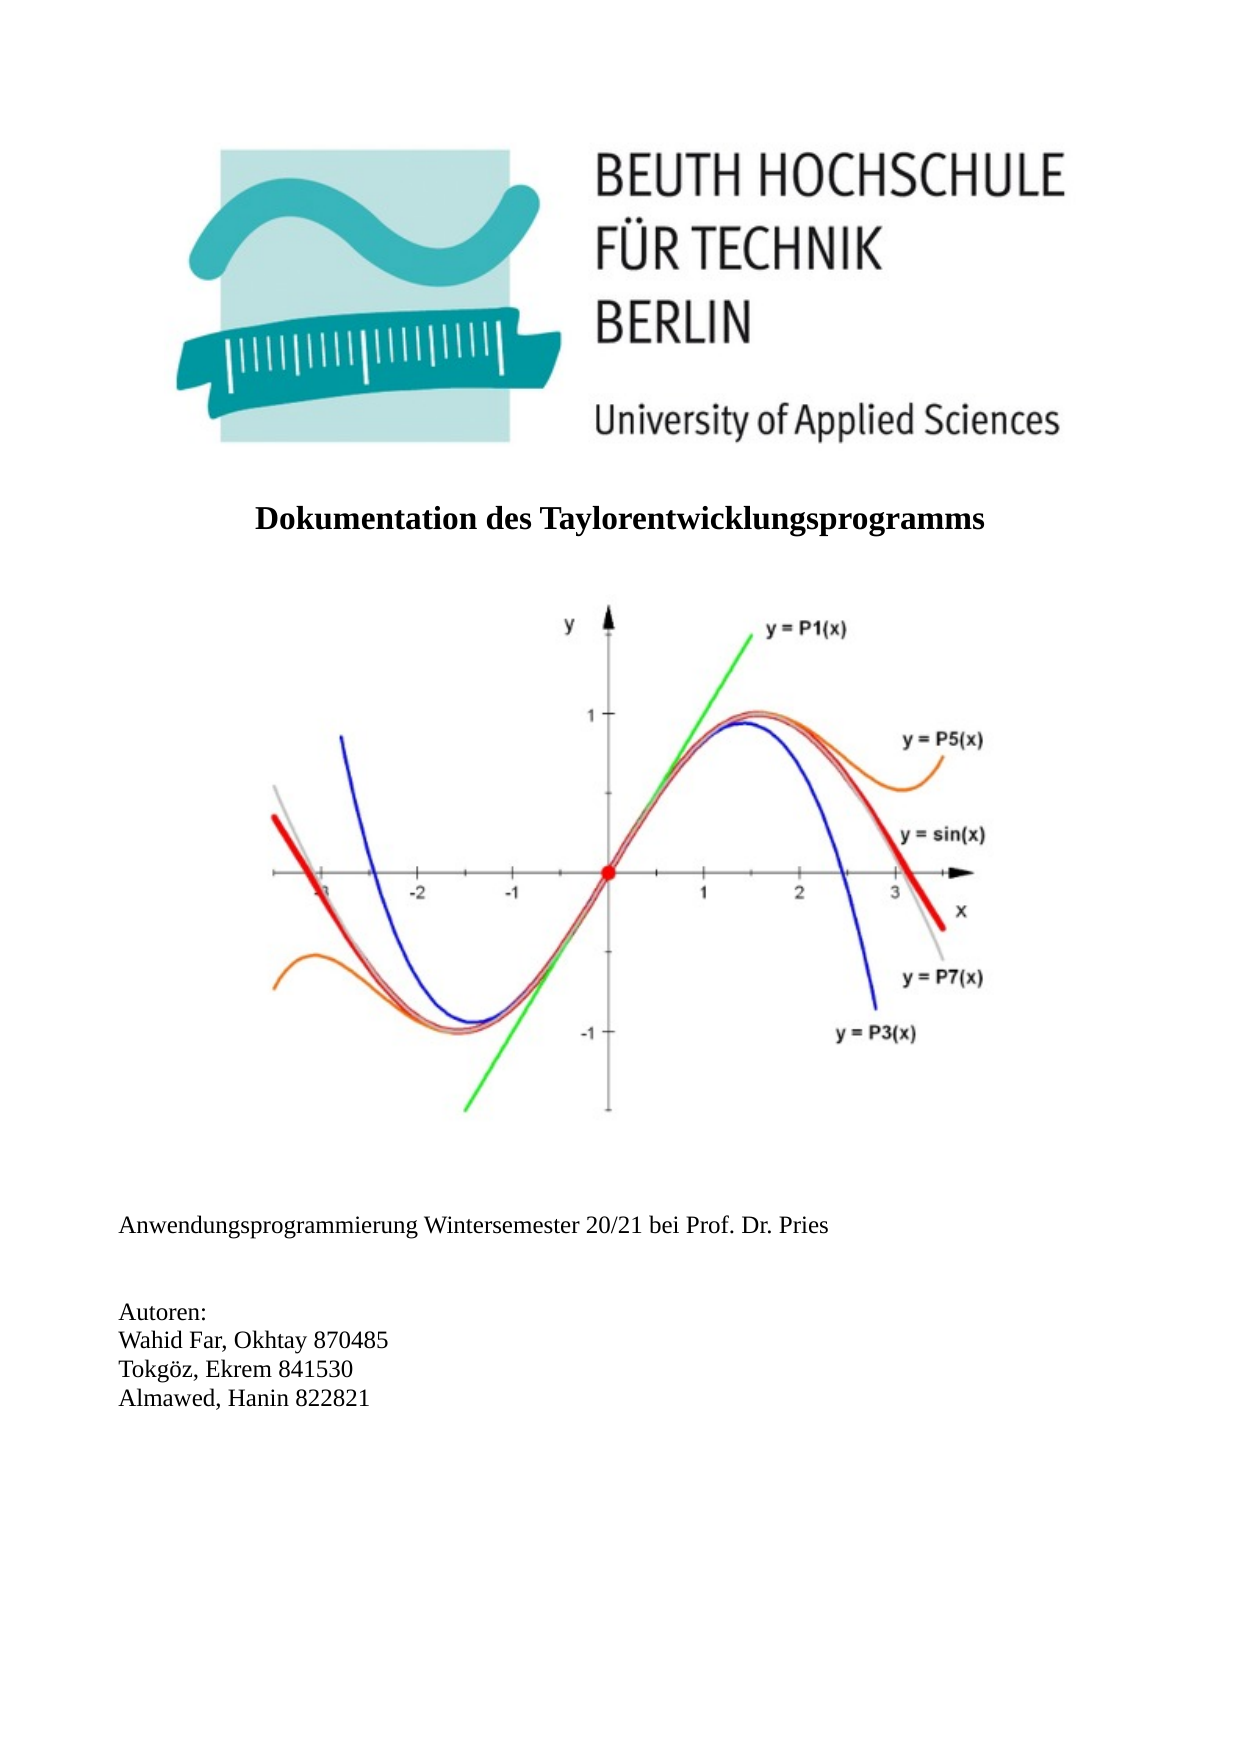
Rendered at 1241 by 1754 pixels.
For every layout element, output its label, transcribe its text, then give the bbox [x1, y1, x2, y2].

text Wahid Far, Okhtay 870485 [118, 1325, 1122, 1354]
text Autoren: [118, 1297, 1122, 1325]
text Tokgöz, Ekrem 841530 [118, 1354, 1122, 1383]
text Almawed, Hanin 822821 [118, 1383, 1122, 1412]
text Dokumentation des Taylorentwicklungsprogramms [118, 499, 1122, 537]
text Anwendungsprogrammierung Wintersemester 20/21 bei Prof. Dr. Pries [118, 1210, 1122, 1239]
